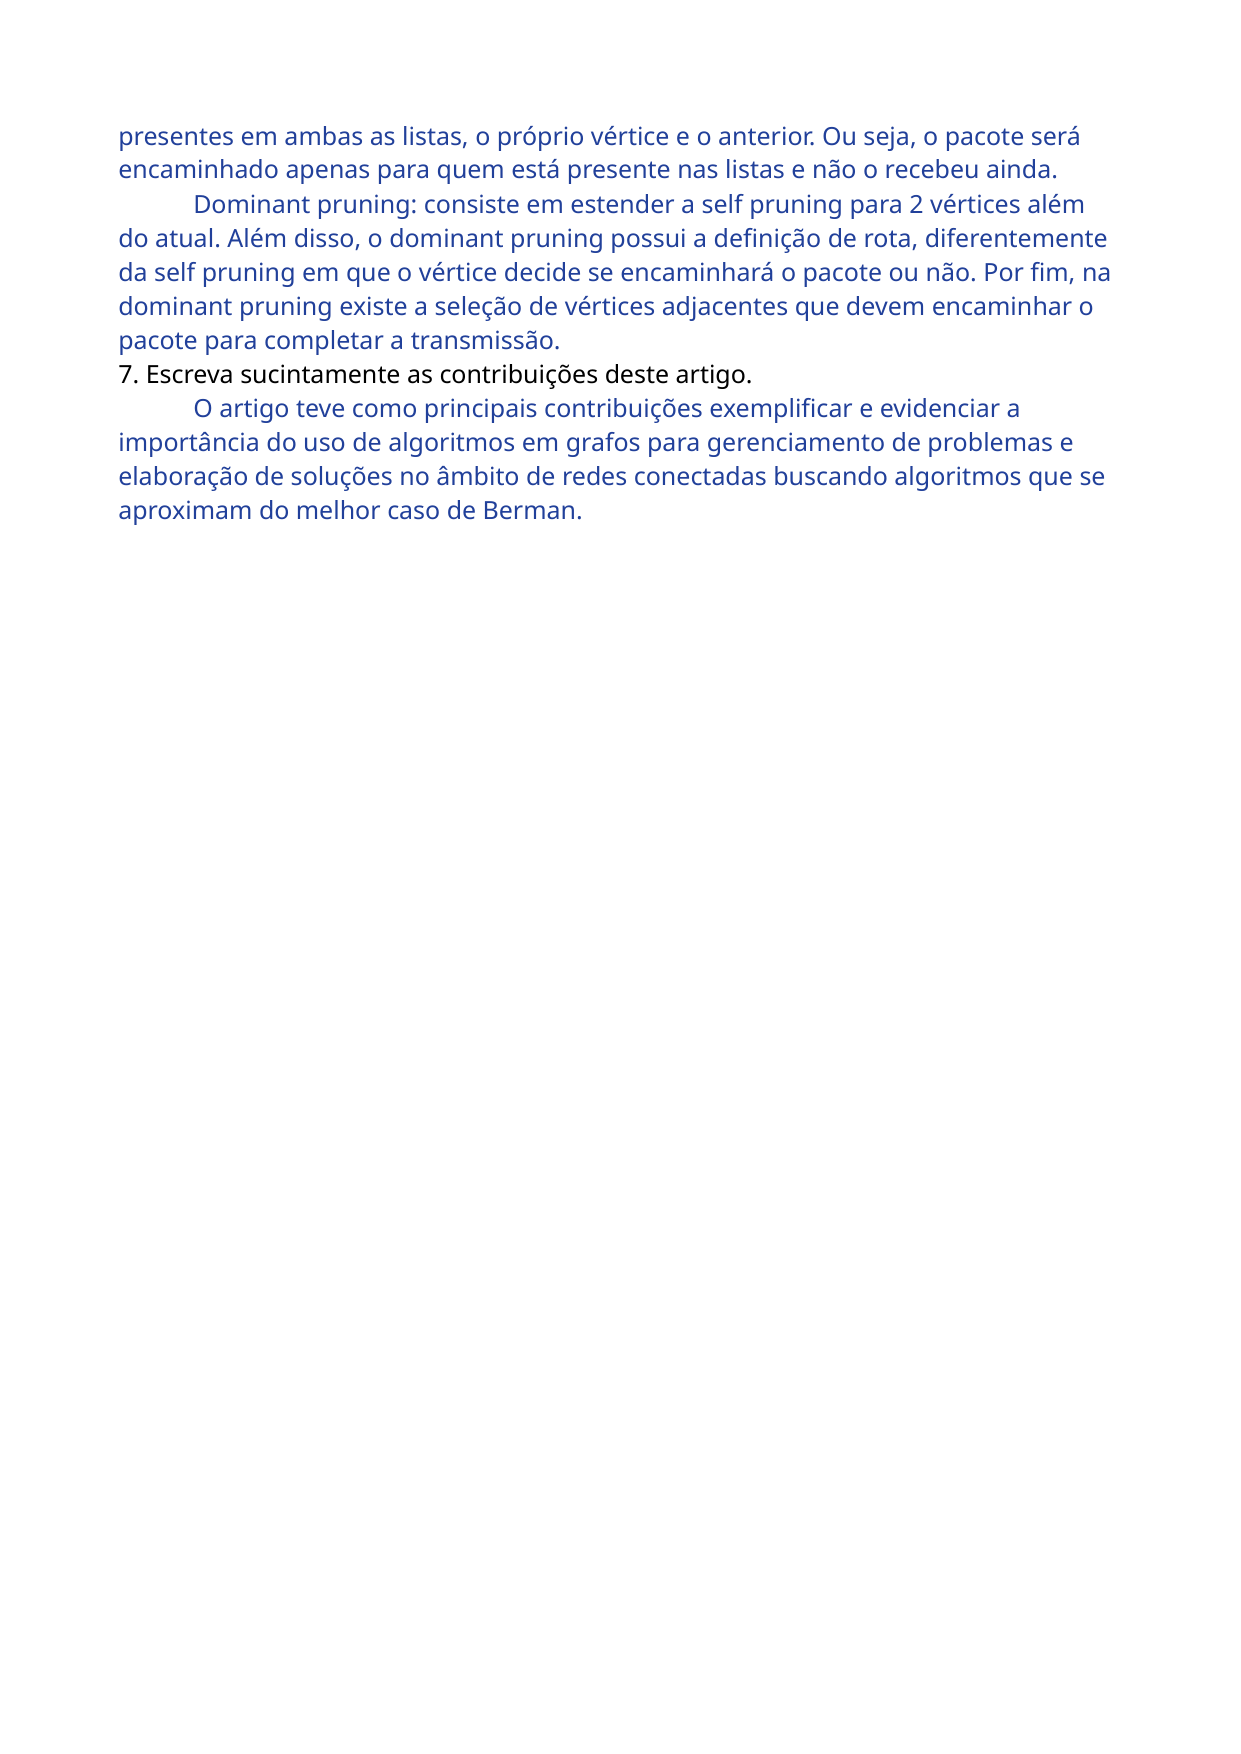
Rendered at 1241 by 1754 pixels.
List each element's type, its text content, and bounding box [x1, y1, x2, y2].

text Dominant pruning: consiste em estender a self pruning para 2 vértices além do atual. Além disso, o dominant pruning possui a definição de rota, diferentemente da self pruning em que o vértice decide se encaminhará o pacote ou não. Por fim, na dominant pruning existe a seleção de vértices adjacentes que devem encaminhar o pacote para completar a transmissão. [118, 186, 1122, 357]
text 7. Escreva sucintamente as contribuições deste artigo. [118, 357, 1122, 391]
text presentes em ambas as listas, o próprio vértice e o anterior. Ou seja, o pacote será encaminhado apenas para quem está presente nas listas e não o recebeu ainda. [118, 118, 1122, 186]
text O artigo teve como principais contribuições exemplificar e evidenciar a importância do uso de algoritmos em grafos para gerenciamento de problemas e elaboração de soluções no âmbito de redes conectadas buscando algoritmos que se aproximam do melhor caso de Berman. [118, 391, 1122, 527]
